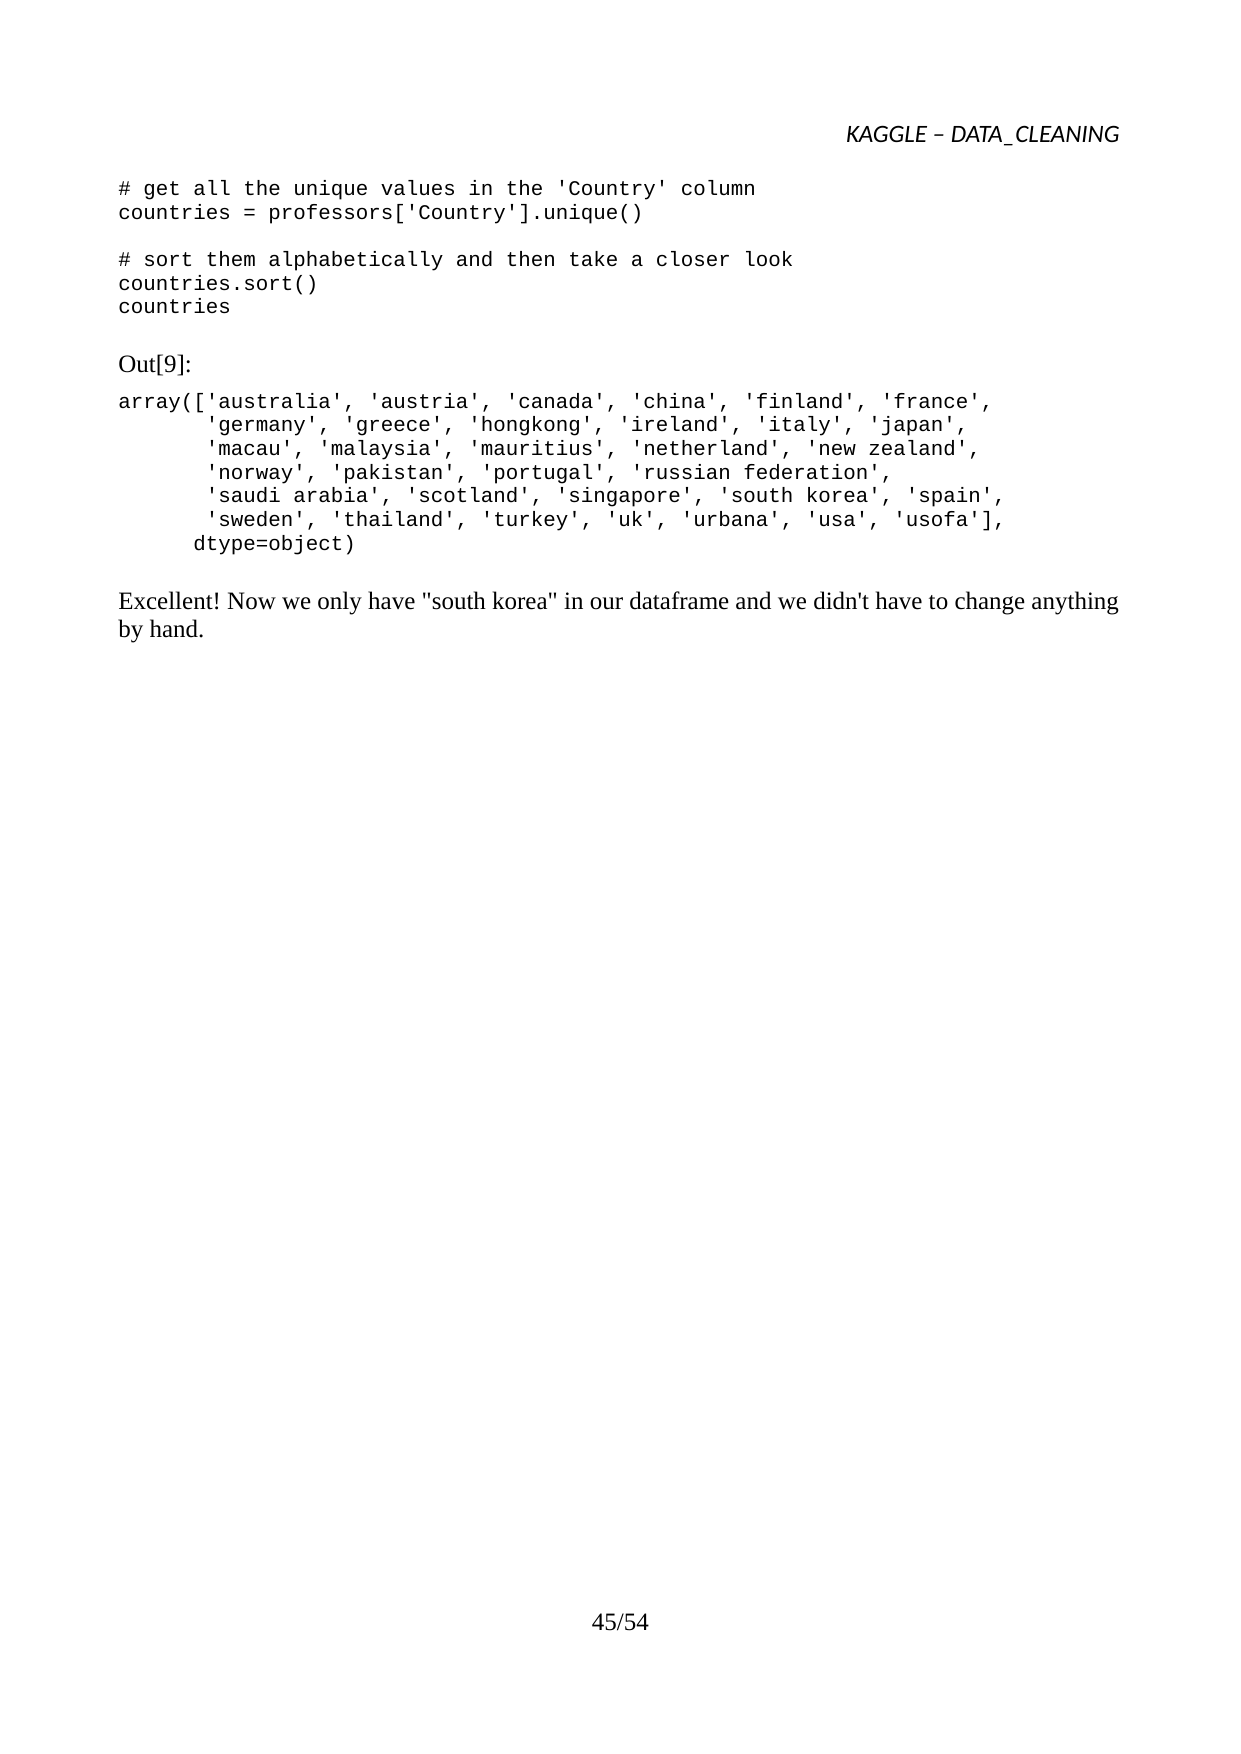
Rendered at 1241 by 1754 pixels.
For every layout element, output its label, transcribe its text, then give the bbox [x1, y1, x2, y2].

text 'saudi arabia', 'scotland', 'singapore', 'south korea', 'spain', [118, 485, 1122, 509]
text countries [118, 296, 1122, 320]
text 'macau', 'malaysia', 'mauritius', 'netherland', 'new zealand', [118, 438, 1122, 462]
text # sort them alphabetically and then take a closer look [118, 249, 1122, 273]
text # get all the unique values in the 'Country' column [118, 178, 1122, 202]
text dtype=object) [118, 533, 1122, 556]
text Excellent! Now we only have "south korea" in our dataframe and we didn't have to change anything by hand. [118, 586, 1122, 643]
text array(['australia', 'austria', 'canada', 'china', 'finland', 'france', [118, 391, 1122, 414]
text 'norway', 'pakistan', 'portugal', 'russian federation', [118, 462, 1122, 485]
text 'sweden', 'thailand', 'turkey', 'uk', 'urbana', 'usa', 'usofa'], [118, 509, 1122, 533]
text countries = professors['Country'].unique() [118, 202, 1122, 225]
text Out[9]: [118, 349, 1122, 378]
text countries.sort() [118, 273, 1122, 296]
text 'germany', 'greece', 'hongkong', 'ireland', 'italy', 'japan', [118, 414, 1122, 438]
